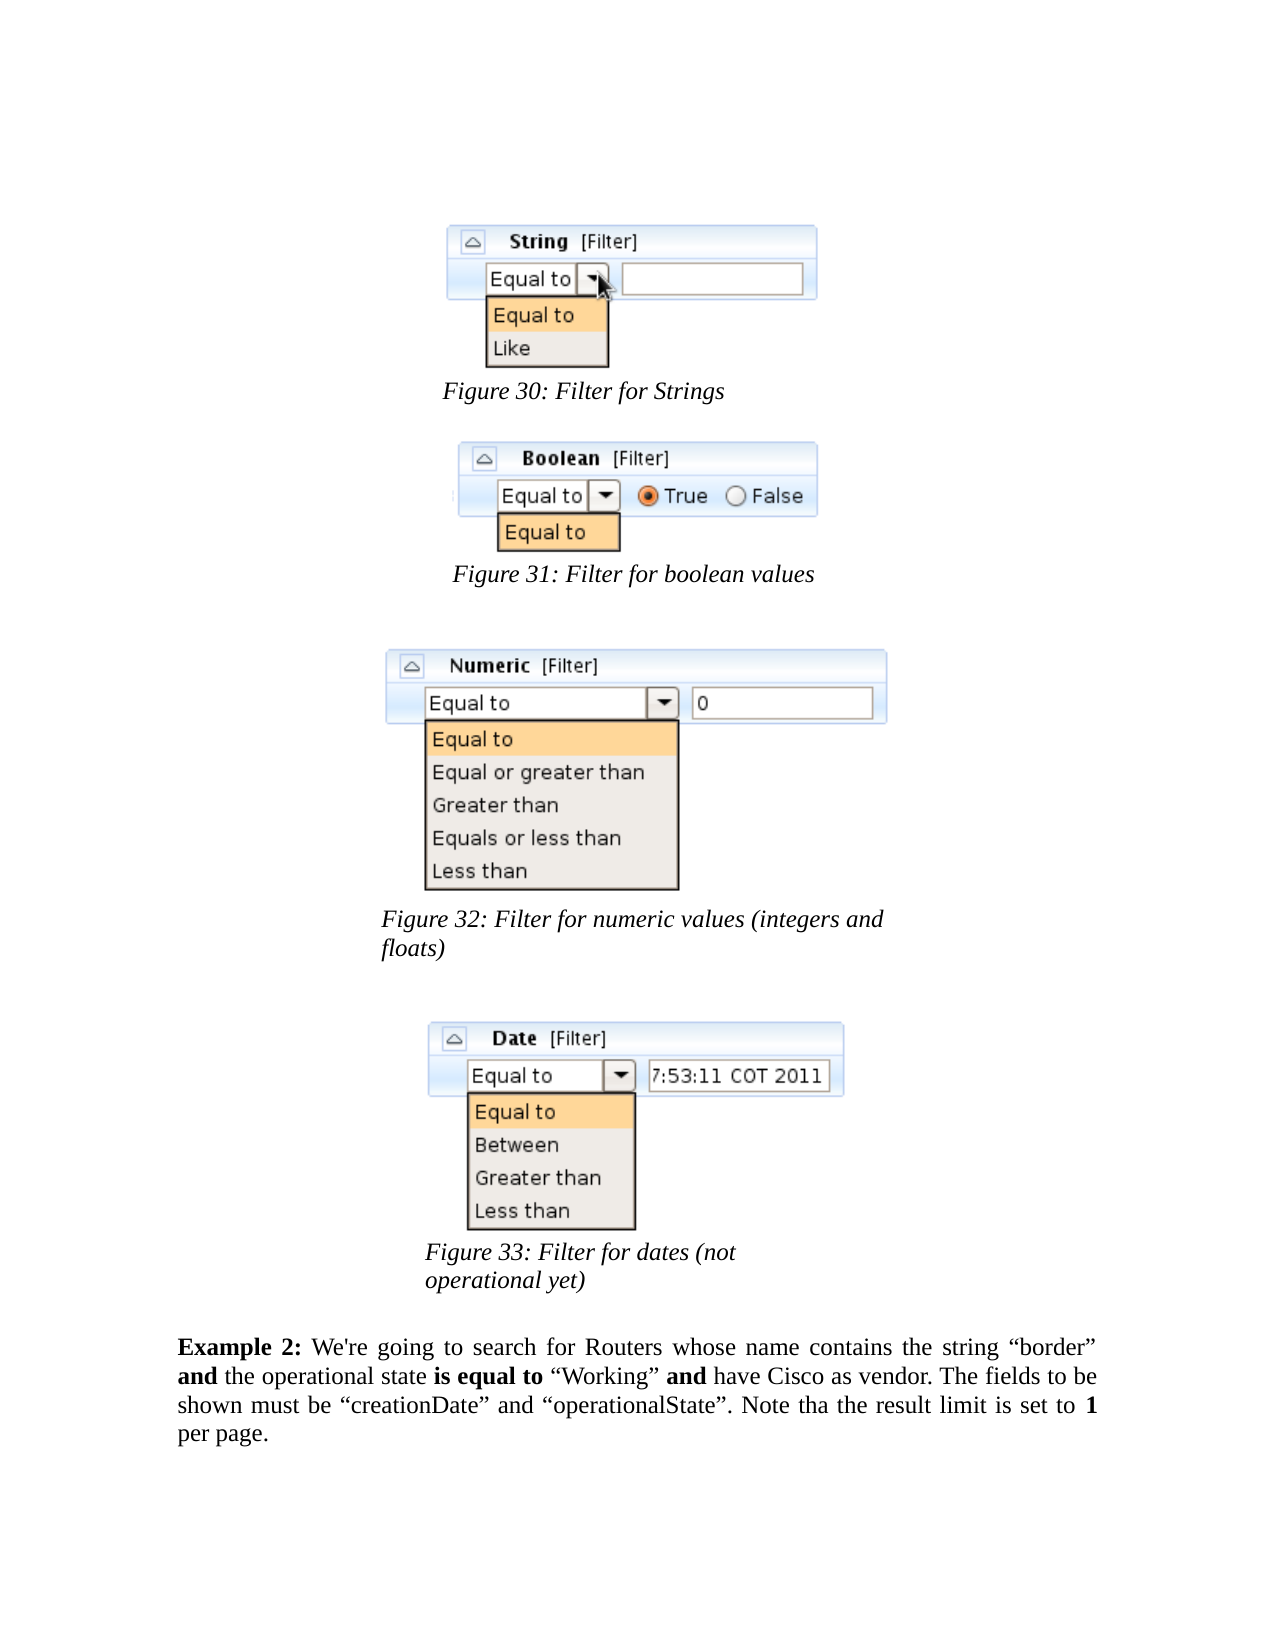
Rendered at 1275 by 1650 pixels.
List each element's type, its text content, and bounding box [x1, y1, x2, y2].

text Figure 33: Filter for dates (not operational yet) [425, 1237, 850, 1294]
picture [452, 437, 823, 560]
text Figure 31: Filter for boolean values [452, 560, 823, 588]
text Example 2: We're going to search for Routers whose name contains the string “border” and the operational state is equal to “Working” and have Cisco as vendor. The fields to be shown must be “creationDate” and “operationalState”. Note tha the result limit is set to 1 per page. [177, 1332, 1098, 1447]
picture [442, 203, 821, 376]
text [442, 197, 820, 203]
picture [381, 643, 894, 905]
text Figure 30: Filter for Strings [442, 376, 820, 404]
text Figure 32: Filter for numeric values (integers and floats) [381, 905, 894, 962]
picture [425, 1014, 851, 1237]
